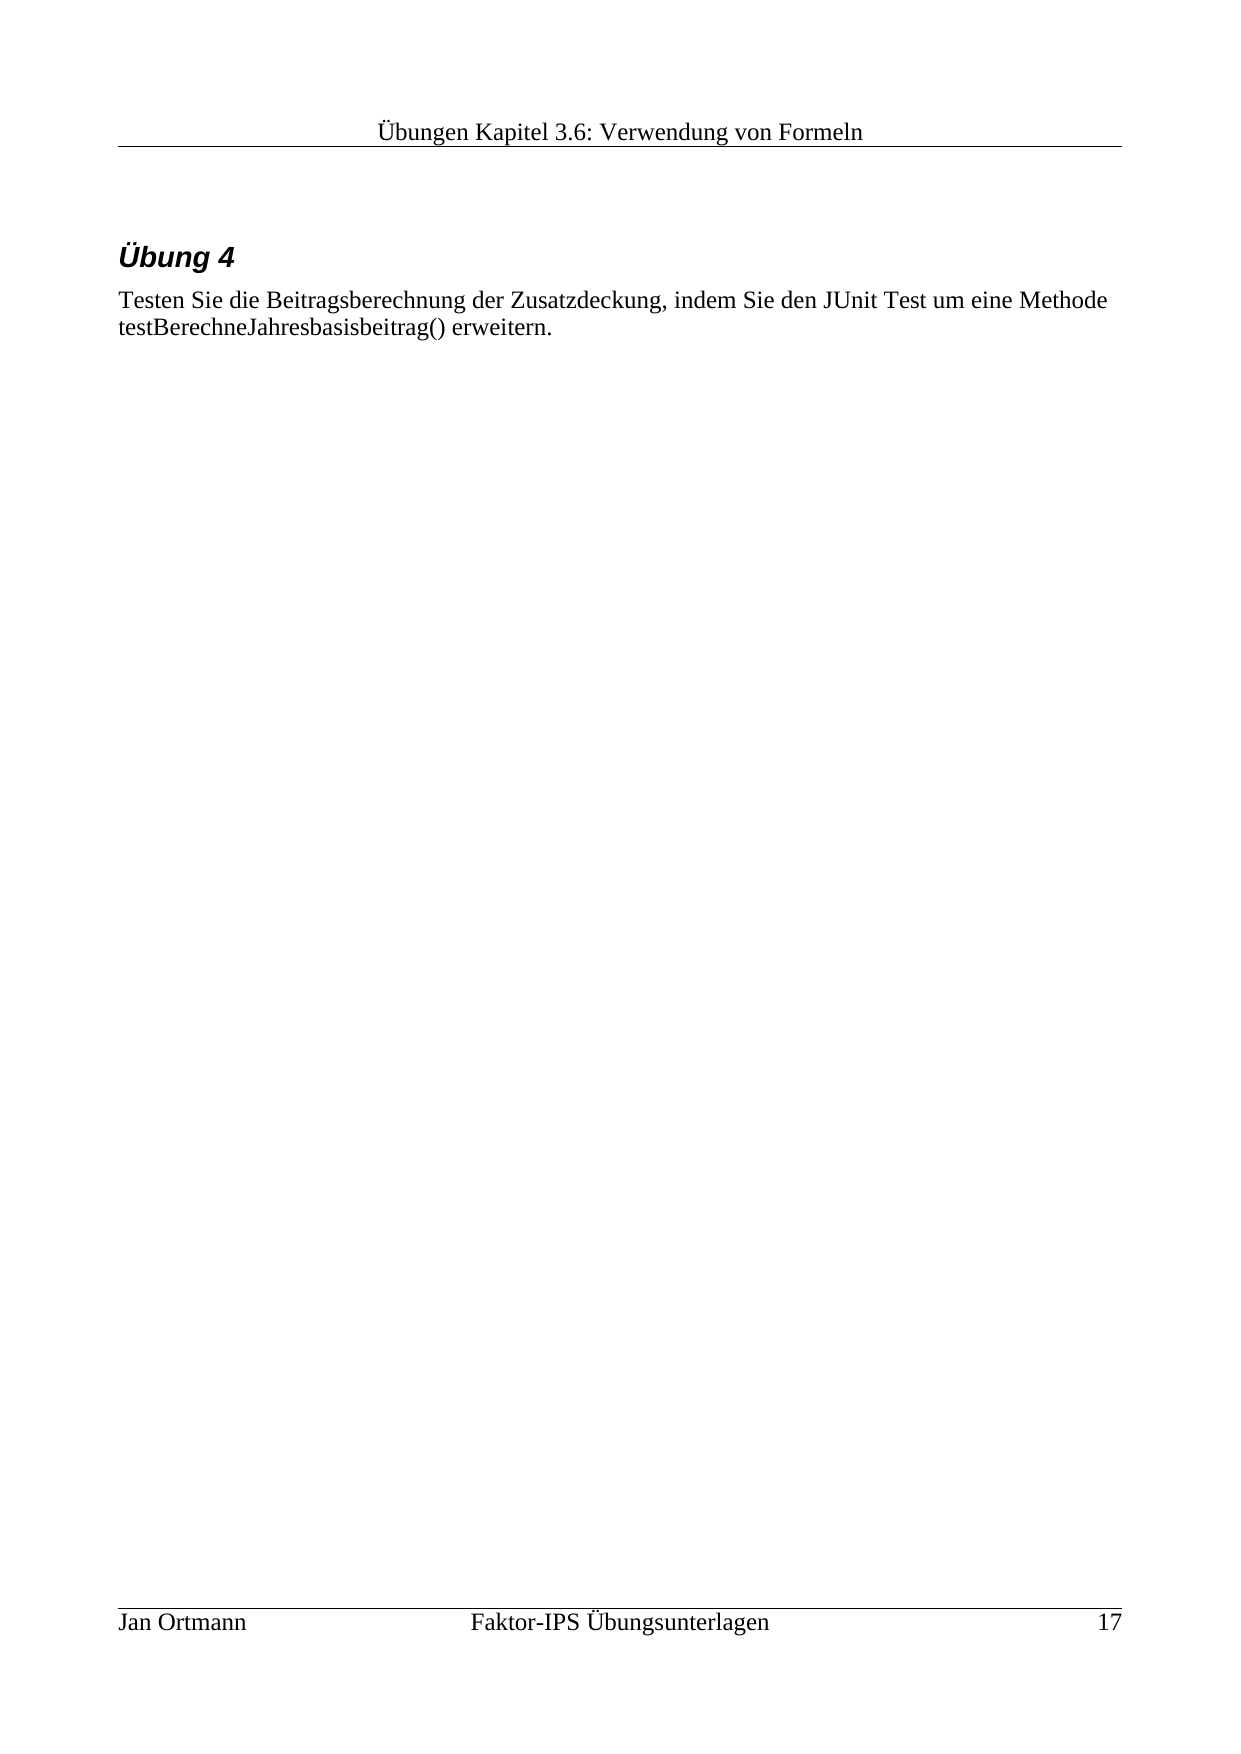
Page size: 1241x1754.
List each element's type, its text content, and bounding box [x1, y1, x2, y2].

text Testen Sie die Beitragsberechnung der Zusatzdeckung, indem Sie den JUnit Test um eine Methode testBerechneJahresbasisbeitrag() erweitern. [118, 286, 1122, 341]
subtitle Übung 4 [118, 241, 1122, 273]
